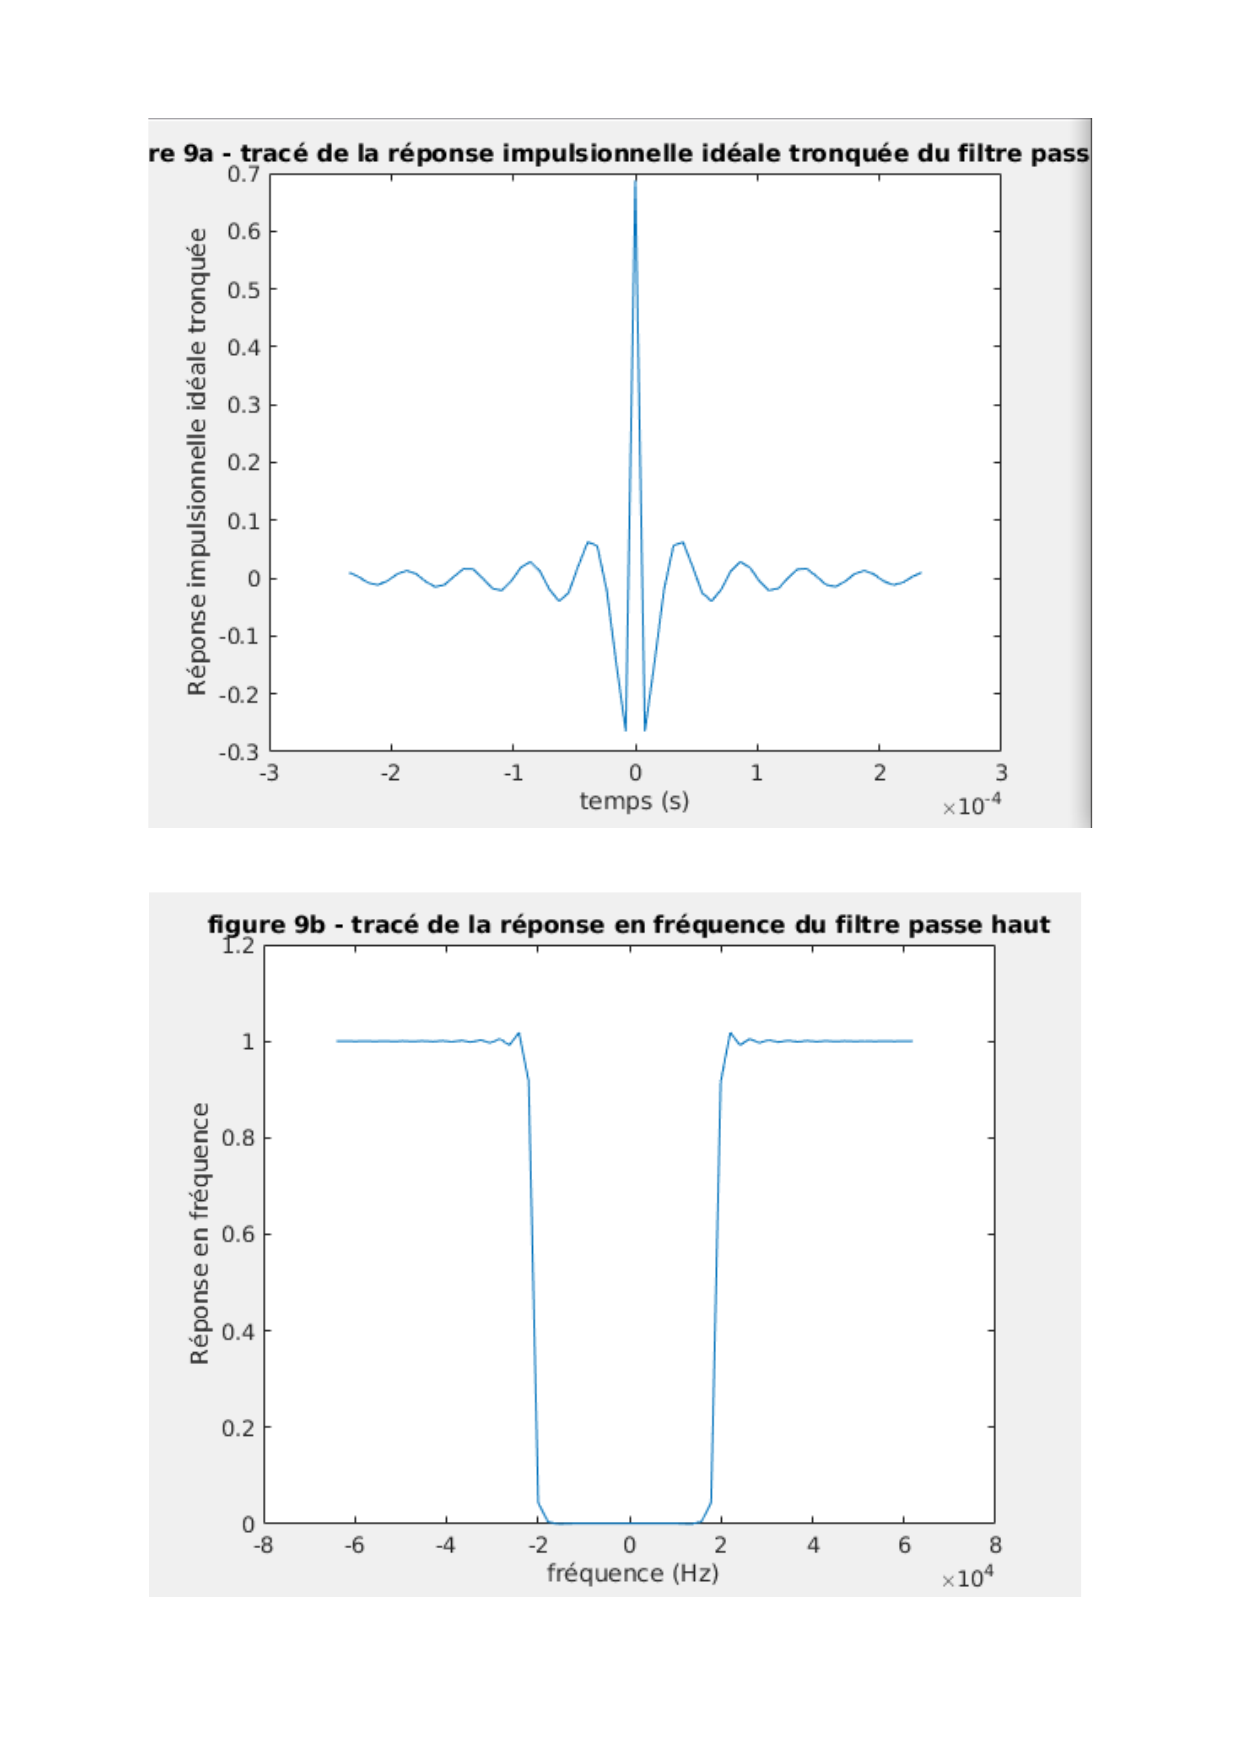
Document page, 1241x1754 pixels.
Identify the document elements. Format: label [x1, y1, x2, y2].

picture [149, 891, 1082, 1597]
picture [148, 118, 1093, 828]
